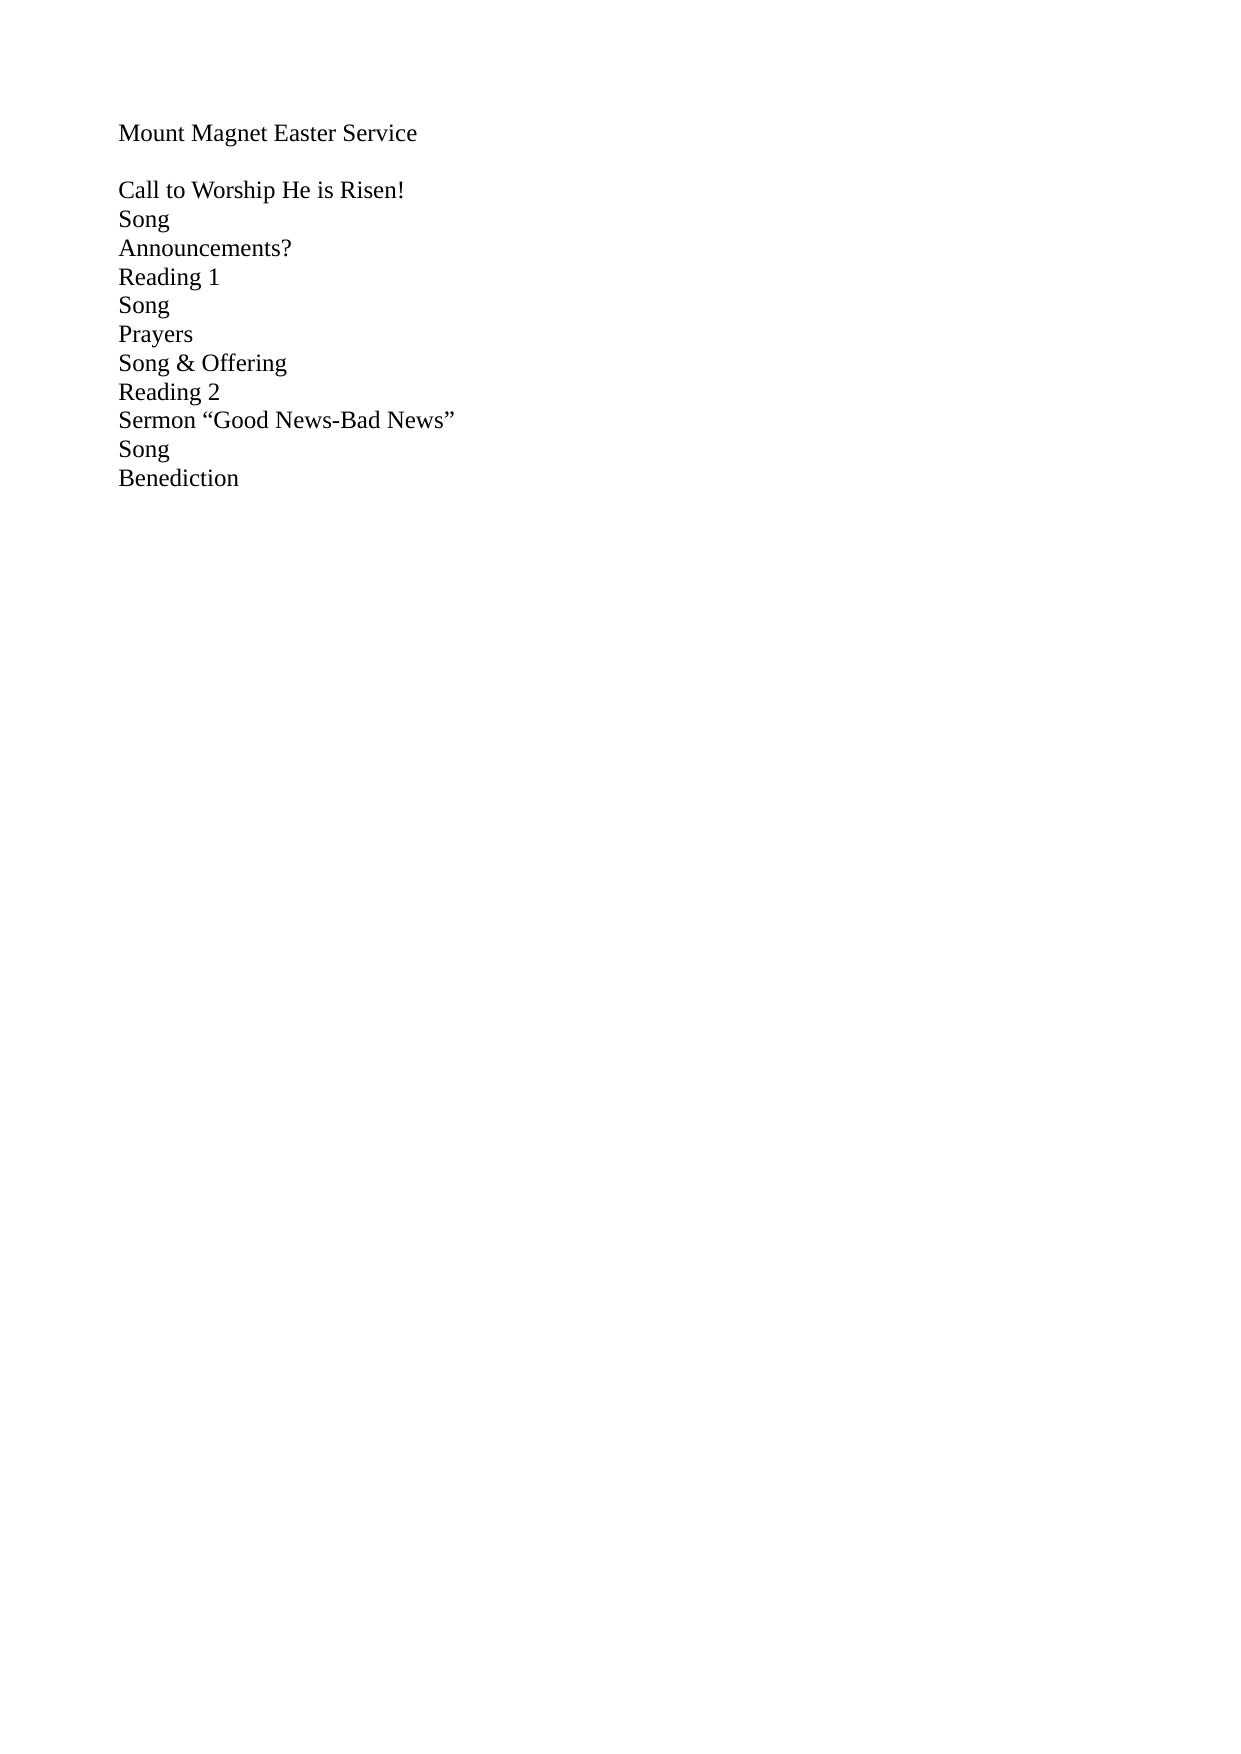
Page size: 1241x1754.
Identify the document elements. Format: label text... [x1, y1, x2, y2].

text Call to Worship He is Risen! [118, 176, 1122, 204]
text Announcements? [118, 233, 1122, 262]
text Reading 2 [118, 377, 1122, 406]
text Song [118, 291, 1122, 319]
text Reading 1 [118, 262, 1122, 291]
text Song [118, 434, 1122, 463]
text Mount Magnet Easter Service [118, 118, 1122, 147]
text Prayers [118, 319, 1122, 348]
text Sermon “Good News-Bad News” [118, 406, 1122, 434]
text Song [118, 204, 1122, 233]
text Song & Offering [118, 348, 1122, 377]
text Benediction [118, 463, 1122, 492]
